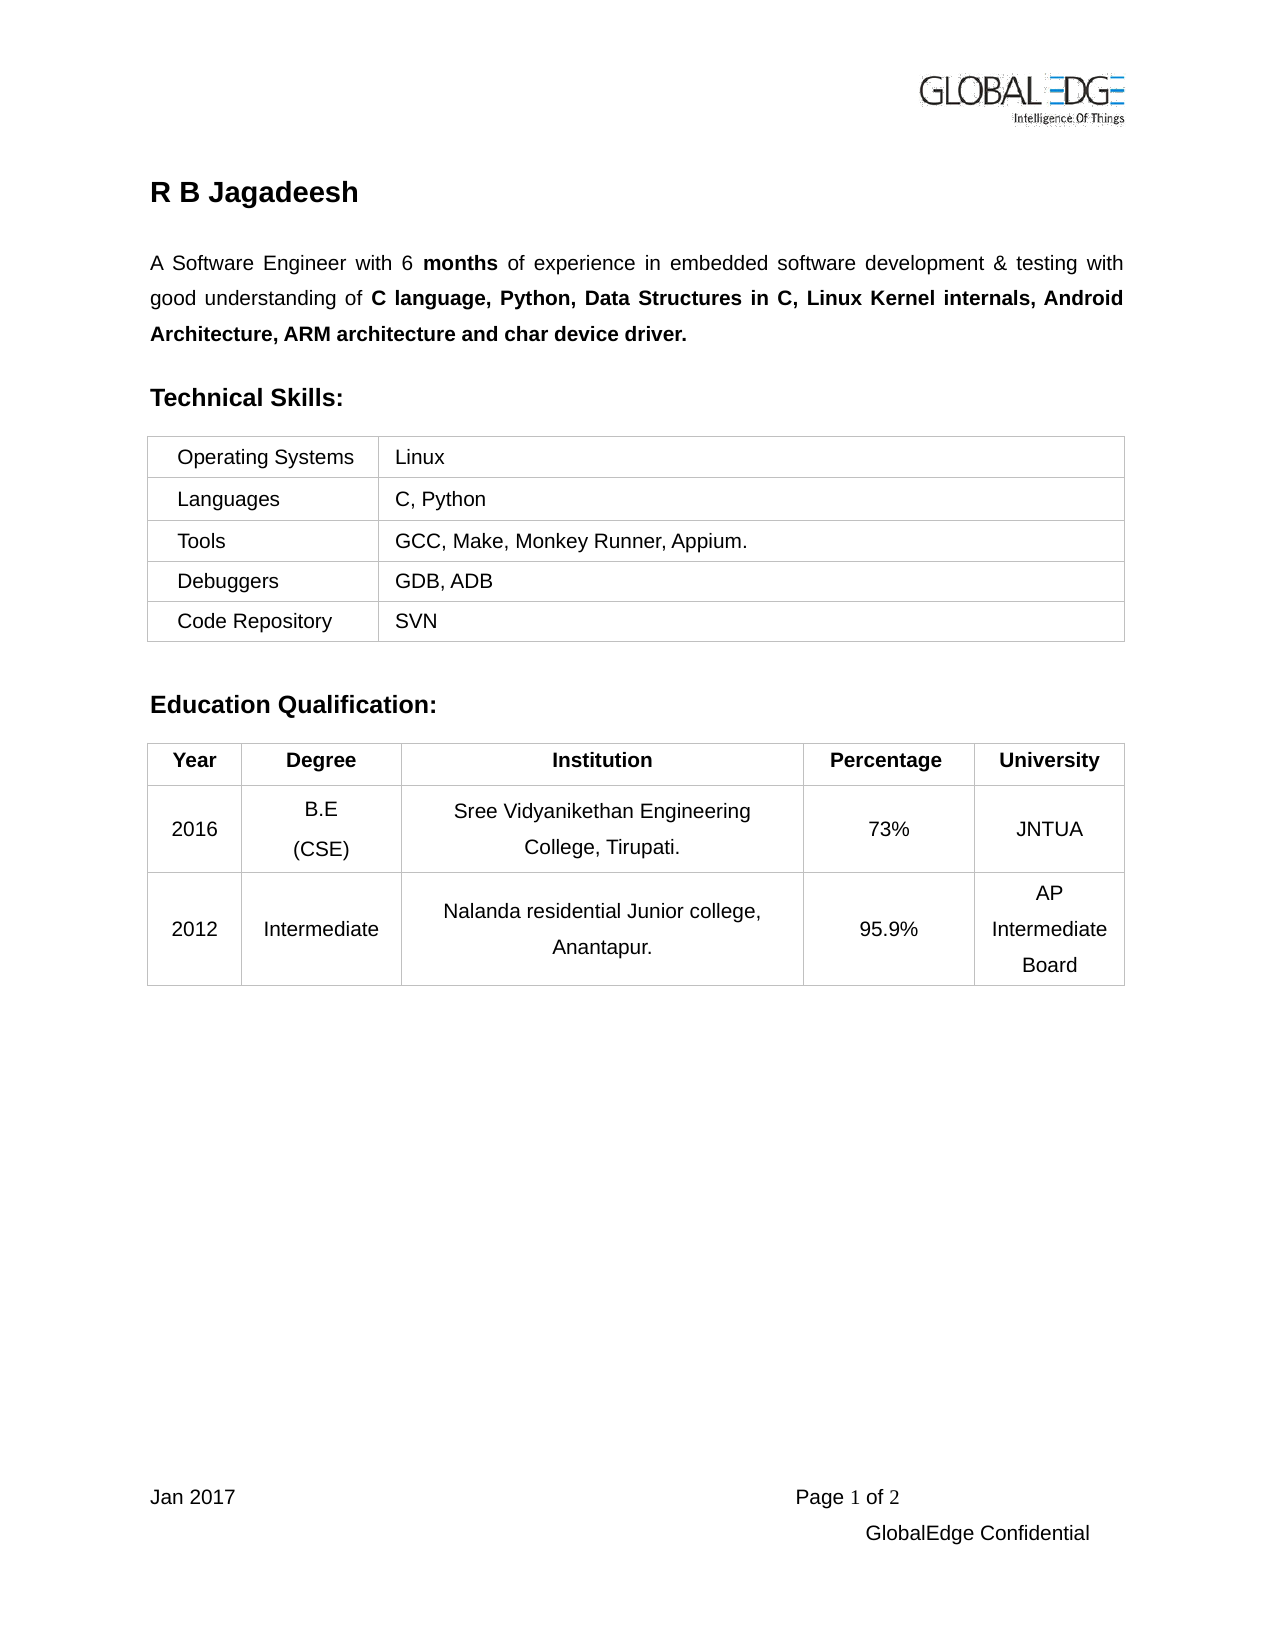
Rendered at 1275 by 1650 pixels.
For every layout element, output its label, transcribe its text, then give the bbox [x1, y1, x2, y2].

table_cell Debuggers [148, 562, 378, 601]
table_header University [975, 744, 1124, 785]
table_cell GCC, Make, Monkey Runner, Appium. [379, 521, 1124, 561]
table_cell AP Intermediate Board [975, 873, 1124, 984]
table_cell Sree Vidyanikethan Engineering College, Tirupati. [402, 786, 803, 872]
table_cell B.E (CSE) [242, 786, 401, 872]
table_cell Tools [148, 521, 378, 561]
text Education Qualification: [150, 690, 1125, 718]
table_cell 95.9% [804, 873, 974, 984]
table_header Percentage [804, 744, 974, 785]
table_cell Intermediate [242, 873, 401, 984]
table_cell 2016 [148, 786, 241, 872]
table_cell C, Python [379, 478, 1124, 520]
table_cell Code Repository [148, 602, 378, 641]
table_header Year [148, 744, 241, 785]
table_header Operating Systems [148, 437, 378, 477]
table_cell JNTUA [975, 786, 1124, 872]
table_cell 2012 [148, 873, 241, 984]
table_cell Languages [148, 478, 378, 520]
table_cell 73% [804, 786, 974, 872]
table_cell Nalanda residential Junior college, Anantapur. [402, 873, 803, 984]
picture [918, 73, 1125, 127]
table_header Linux [379, 437, 1124, 477]
subtitle R B Jagadeesh [150, 175, 1125, 208]
table_cell GDB, ADB [379, 562, 1124, 601]
table_header Degree [242, 744, 401, 785]
subtitle A Software Engineer with 6 months of experience in embedded software development & testing with good understanding of C language, Python, Data Structures in C, Linux Kernel internals, Android Architecture, ARM architecture and char device driver. [150, 250, 1125, 346]
table_header Institution [402, 744, 803, 785]
text Technical Skills: [150, 383, 1125, 412]
table_cell SVN [379, 602, 1124, 641]
